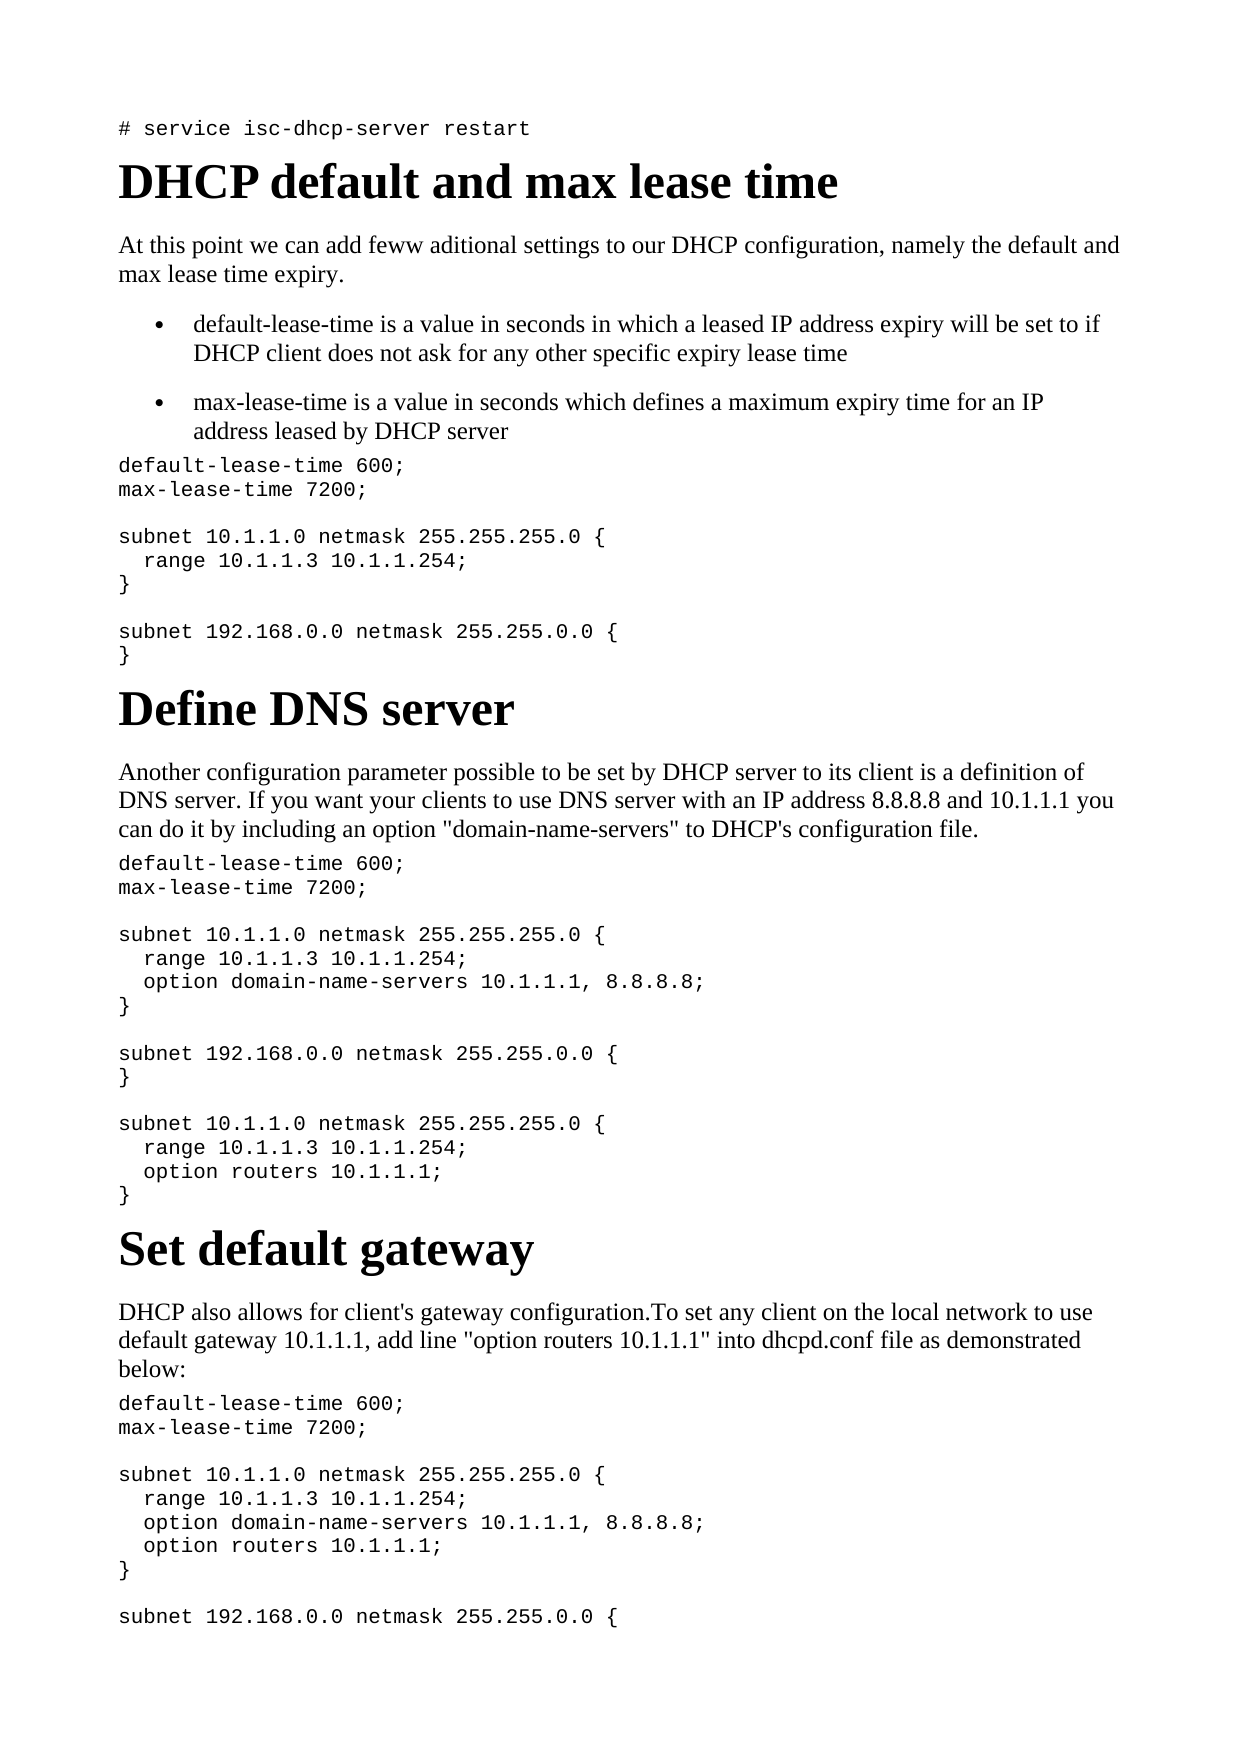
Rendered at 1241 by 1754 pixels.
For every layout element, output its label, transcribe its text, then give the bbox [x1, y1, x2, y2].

text subnet 10.1.1.0 netmask 255.255.255.0 { [118, 1113, 1122, 1137]
text # service isc-dhcp-server restart [118, 118, 1122, 142]
list max-lease-time is a value in seconds which defines a maximum expiry time for an IP address leased by DHCP server [156, 387, 1122, 445]
text At this point we can add feww aditional settings to our DHCP configuration, namely the default and max lease time expiry. [118, 231, 1122, 288]
text option routers 10.1.1.1; [118, 1161, 1122, 1184]
text option domain-name-servers 10.1.1.1, 8.8.8.8; [118, 972, 1122, 995]
text } [118, 1066, 1122, 1090]
text } [118, 995, 1122, 1019]
text } [118, 644, 1122, 668]
text Define DNS server [118, 678, 1122, 736]
text option routers 10.1.1.1; [118, 1535, 1122, 1559]
text max-lease-time 7200; [118, 877, 1122, 901]
text DHCP default and max lease time [118, 152, 1122, 210]
text Set default gateway [118, 1218, 1122, 1276]
text DHCP also allows for client's gateway configuration.To set any client on the local network to use default gateway 10.1.1.1, add line "option routers 10.1.1.1" into dhcpd.conf file as demonstrated below: [118, 1297, 1122, 1383]
text } [118, 1184, 1122, 1208]
text Another configuration parameter possible to be set by DHCP server to its client is a definition of DNS server. If you want your clients to use DNS server with an IP address 8.8.8.8 and 10.1.1.1 you can do it by including an option "domain-name-servers" to DHCP's configuration file. [118, 757, 1122, 843]
text subnet 10.1.1.0 netmask 255.255.255.0 { [118, 1464, 1122, 1488]
text range 10.1.1.3 10.1.1.254; [118, 1137, 1122, 1161]
text } [118, 573, 1122, 597]
text default-lease-time 600; [118, 853, 1122, 877]
text range 10.1.1.3 10.1.1.254; [118, 1488, 1122, 1512]
text range 10.1.1.3 10.1.1.254; [118, 948, 1122, 972]
text range 10.1.1.3 10.1.1.254; [118, 550, 1122, 573]
text subnet 192.168.0.0 netmask 255.255.0.0 { [118, 621, 1122, 644]
text subnet 10.1.1.0 netmask 255.255.255.0 { [118, 924, 1122, 948]
text subnet 10.1.1.0 netmask 255.255.255.0 { [118, 526, 1122, 550]
text option domain-name-servers 10.1.1.1, 8.8.8.8; [118, 1512, 1122, 1535]
text default-lease-time 600; [118, 1393, 1122, 1417]
text max-lease-time 7200; [118, 1417, 1122, 1441]
text default-lease-time 600; [118, 455, 1122, 479]
list default-lease-time is a value in seconds in which a leased IP address expiry will be set to if DHCP client does not ask for any other specific expiry lease time [156, 309, 1122, 366]
text max-lease-time 7200; [118, 479, 1122, 502]
text subnet 192.168.0.0 netmask 255.255.0.0 { [118, 1606, 1122, 1630]
text } [118, 1559, 1122, 1583]
text subnet 192.168.0.0 netmask 255.255.0.0 { [118, 1042, 1122, 1066]
